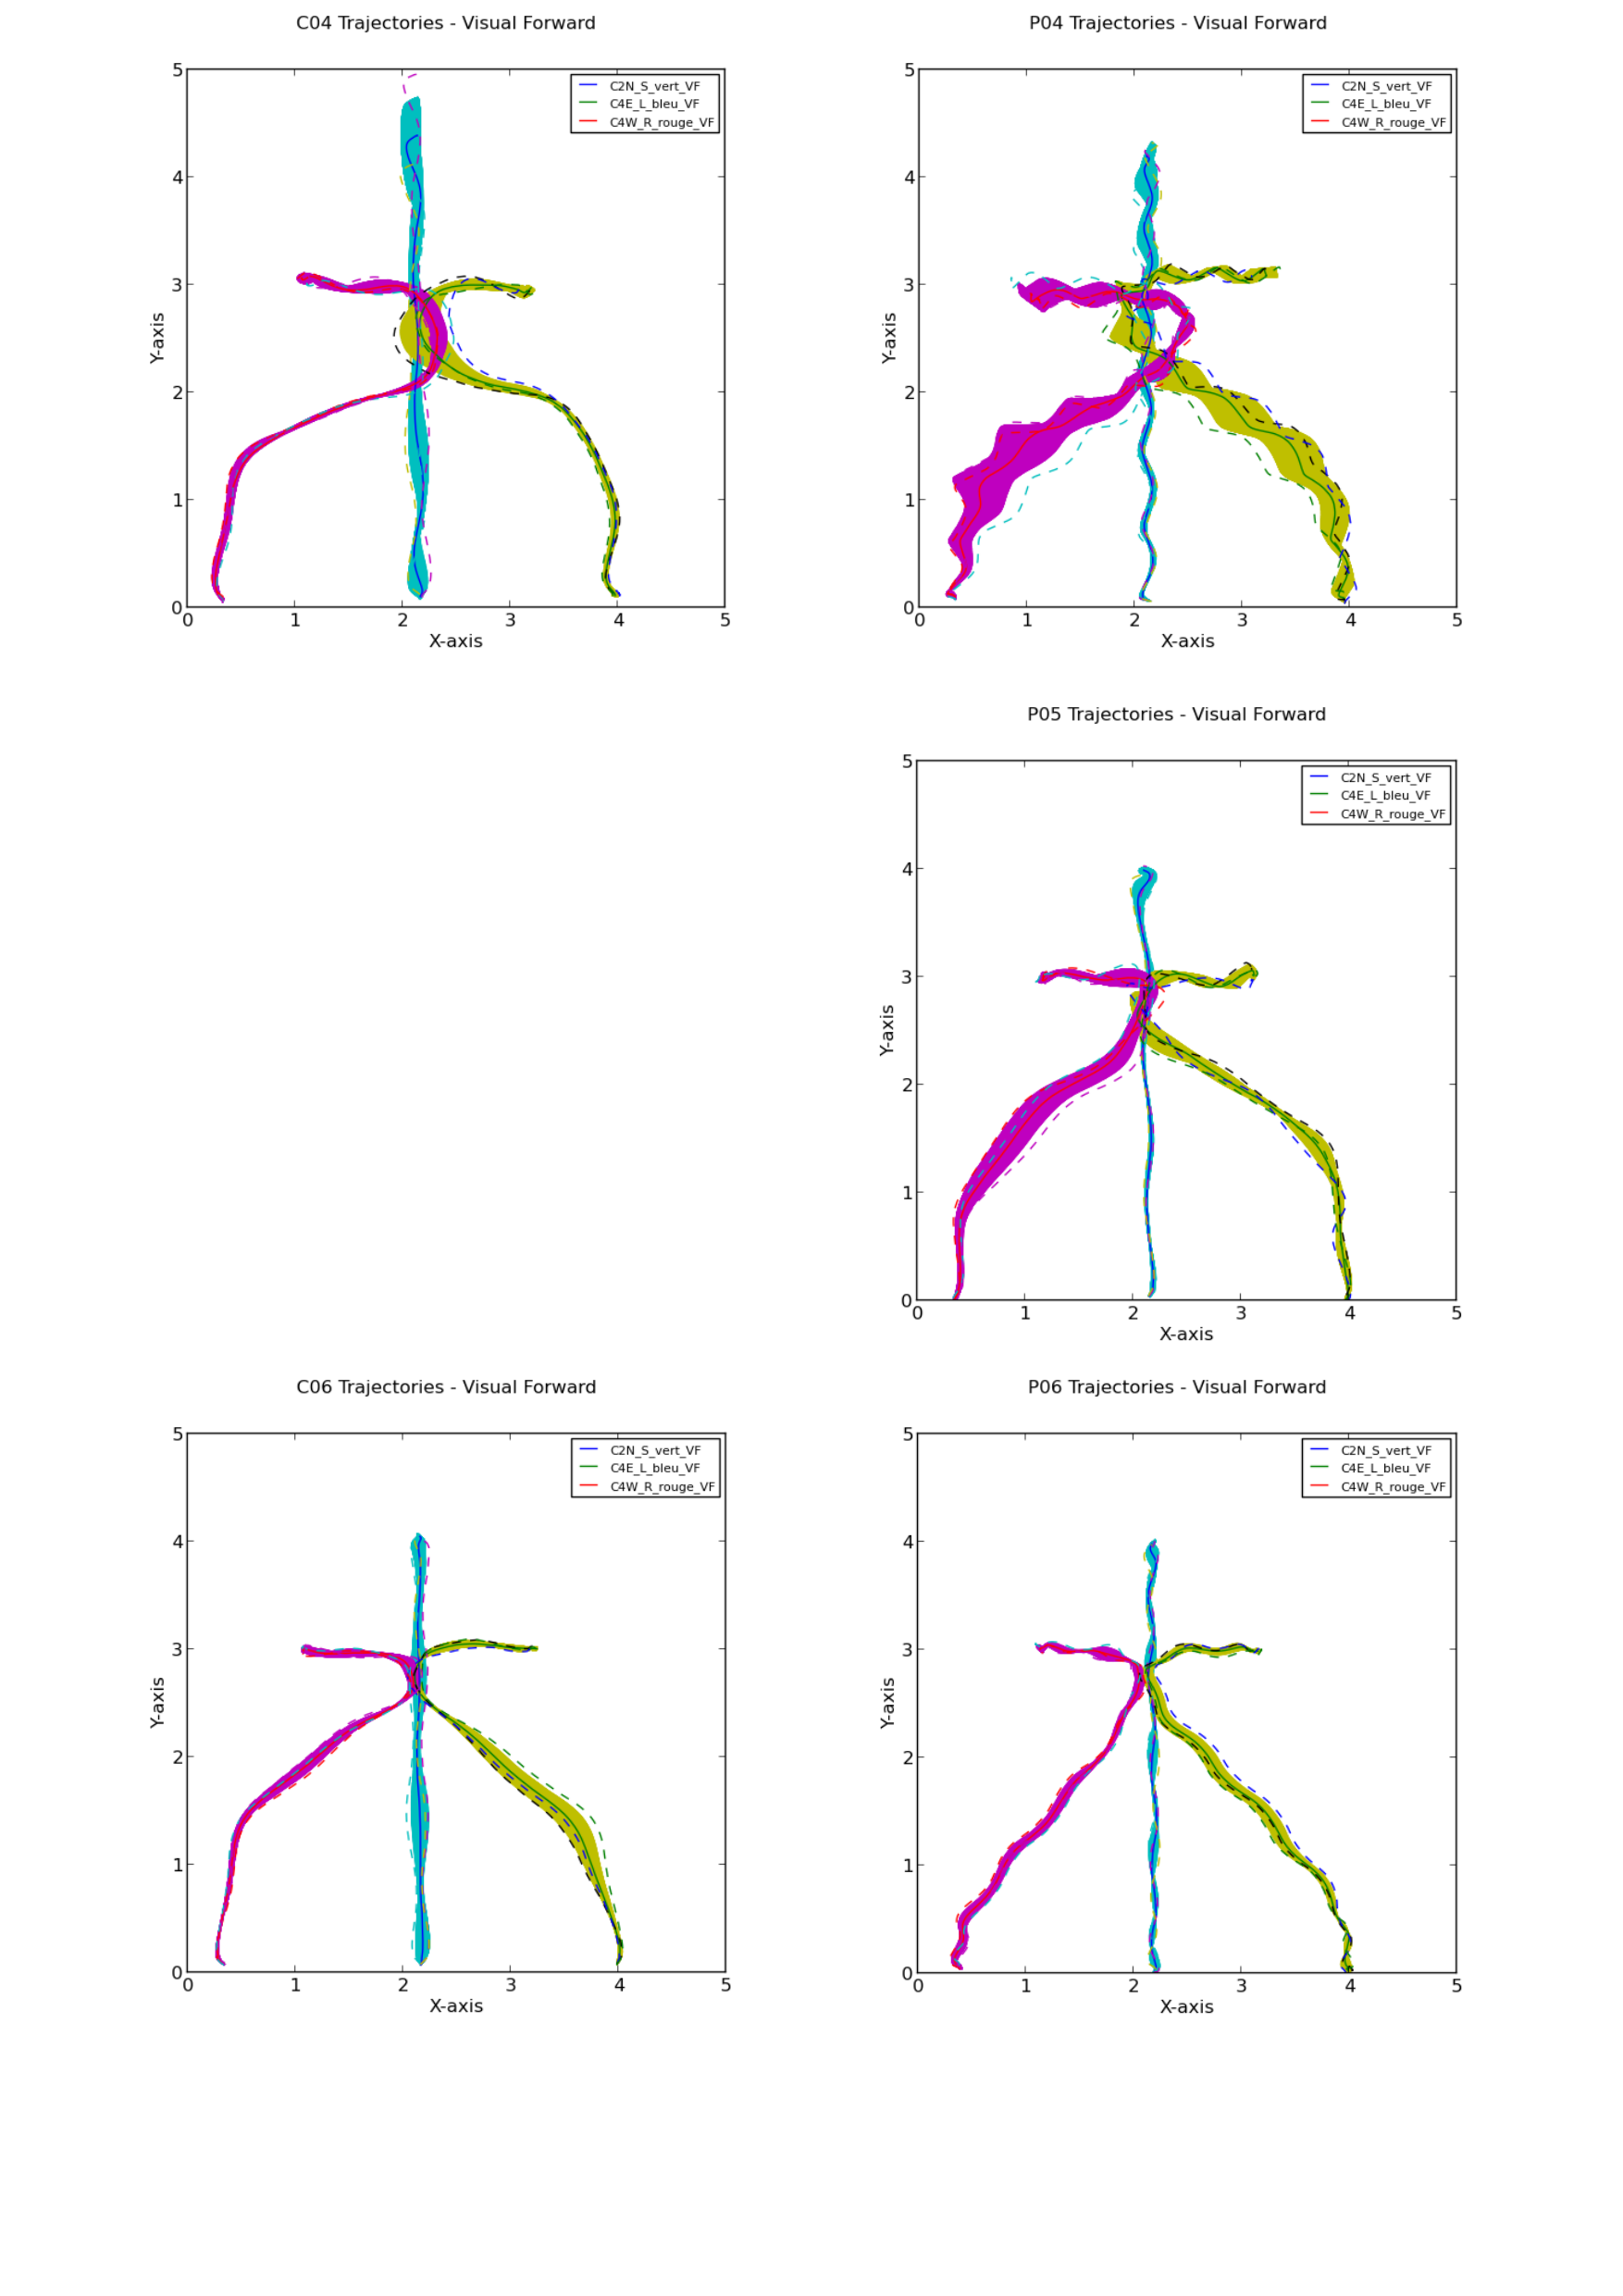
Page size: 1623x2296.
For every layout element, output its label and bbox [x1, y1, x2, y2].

picture [0, 694, 1623, 2041]
picture [0, 3, 1623, 675]
